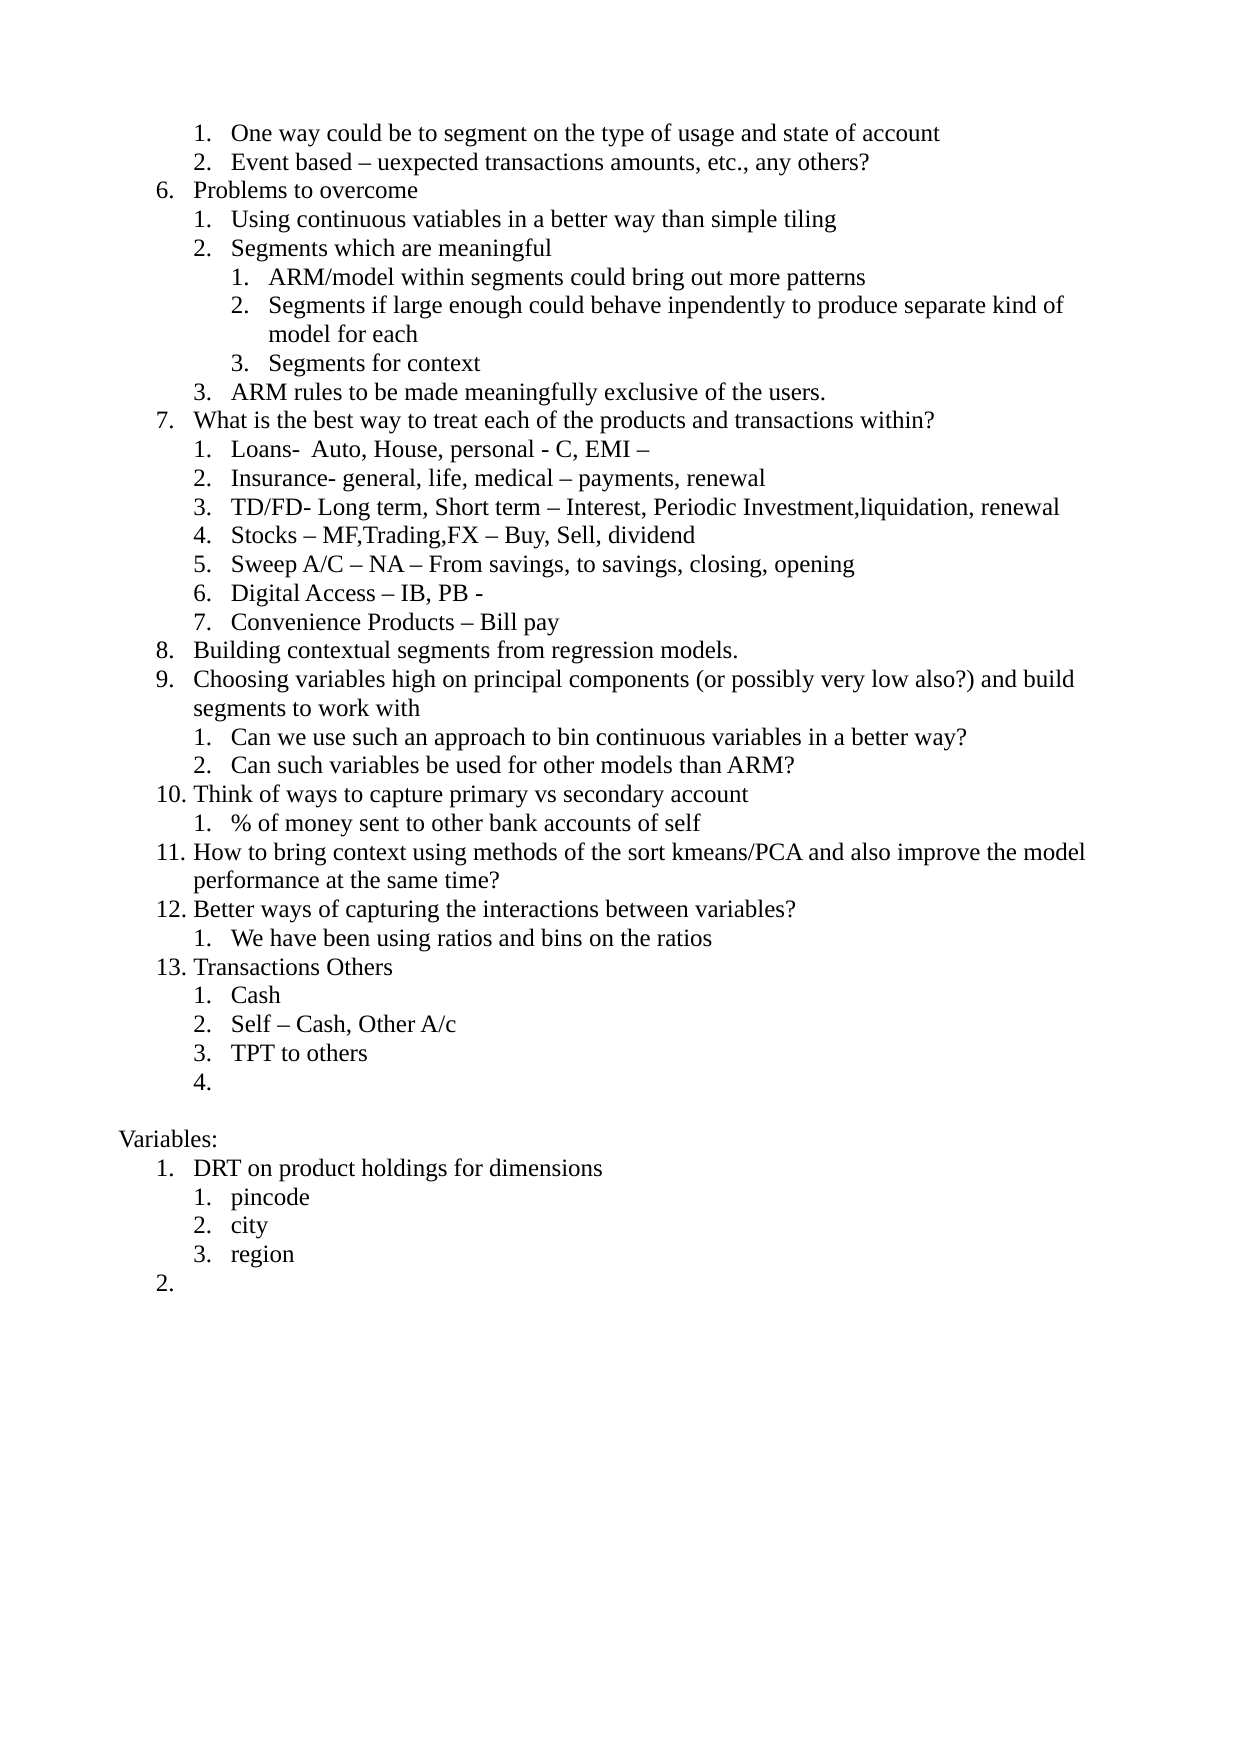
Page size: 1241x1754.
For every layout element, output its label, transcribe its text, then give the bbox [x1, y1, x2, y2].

list DRT on product holdings for dimensions [156, 1153, 1122, 1182]
list Loans- Auto, House, personal - C, EMI – [193, 434, 1122, 463]
list Segments if large enough could behave inpendently to produce separate kind of model for each [231, 291, 1122, 348]
list Using continuous vatiables in a better way than simple tiling [193, 204, 1122, 233]
list ARM/model within segments could bring out more patterns [231, 262, 1122, 291]
list TPT to others [193, 1038, 1122, 1067]
list Event based – uexpected transactions amounts, etc., any others? [193, 147, 1122, 176]
list How to bring context using methods of the sort kmeans/PCA and also improve the model performance at the same time? [156, 837, 1122, 894]
list Problems to overcome [156, 176, 1122, 204]
list % of money sent to other bank accounts of self [193, 808, 1122, 837]
list Better ways of capturing the interactions between variables? [156, 894, 1122, 923]
list Think of ways to capture primary vs secondary account [156, 779, 1122, 808]
list Building contextual segments from regression models. [156, 636, 1122, 664]
list Can such variables be used for other models than ARM? [193, 751, 1122, 779]
list ARM rules to be made meaningfully exclusive of the users. [193, 377, 1122, 406]
list Stocks – MF,Trading,FX – Buy, Sell, dividend [193, 521, 1122, 549]
list One way could be to segment on the type of usage and state of account [193, 118, 1122, 147]
list TD/FD- Long term, Short term – Interest, Periodic Investment,liquidation, renewal [193, 492, 1122, 521]
list Insurance- general, life, medical – payments, renewal [193, 463, 1122, 492]
list Digital Access – IB, PB - [193, 578, 1122, 607]
list city [193, 1211, 1122, 1239]
list Can we use such an approach to bin continuous variables in a better way? [193, 722, 1122, 751]
list Convenience Products – Bill pay [193, 607, 1122, 636]
list Cash [193, 981, 1122, 1009]
list Self – Cash, Other A/c [193, 1009, 1122, 1038]
list Segments which are meaningful [193, 233, 1122, 262]
list region [193, 1239, 1122, 1268]
list We have been using ratios and bins on the ratios [193, 923, 1122, 952]
list pincode [193, 1182, 1122, 1211]
list Segments for context [231, 348, 1122, 377]
list Choosing variables high on principal components (or possibly very low also?) and build segments to work with [156, 664, 1122, 722]
text Variables: [118, 1124, 1122, 1153]
list What is the best way to treat each of the products and transactions within? [156, 406, 1122, 434]
list Sweep A/C – NA – From savings, to savings, closing, opening [193, 549, 1122, 578]
list Transactions Others [156, 952, 1122, 981]
